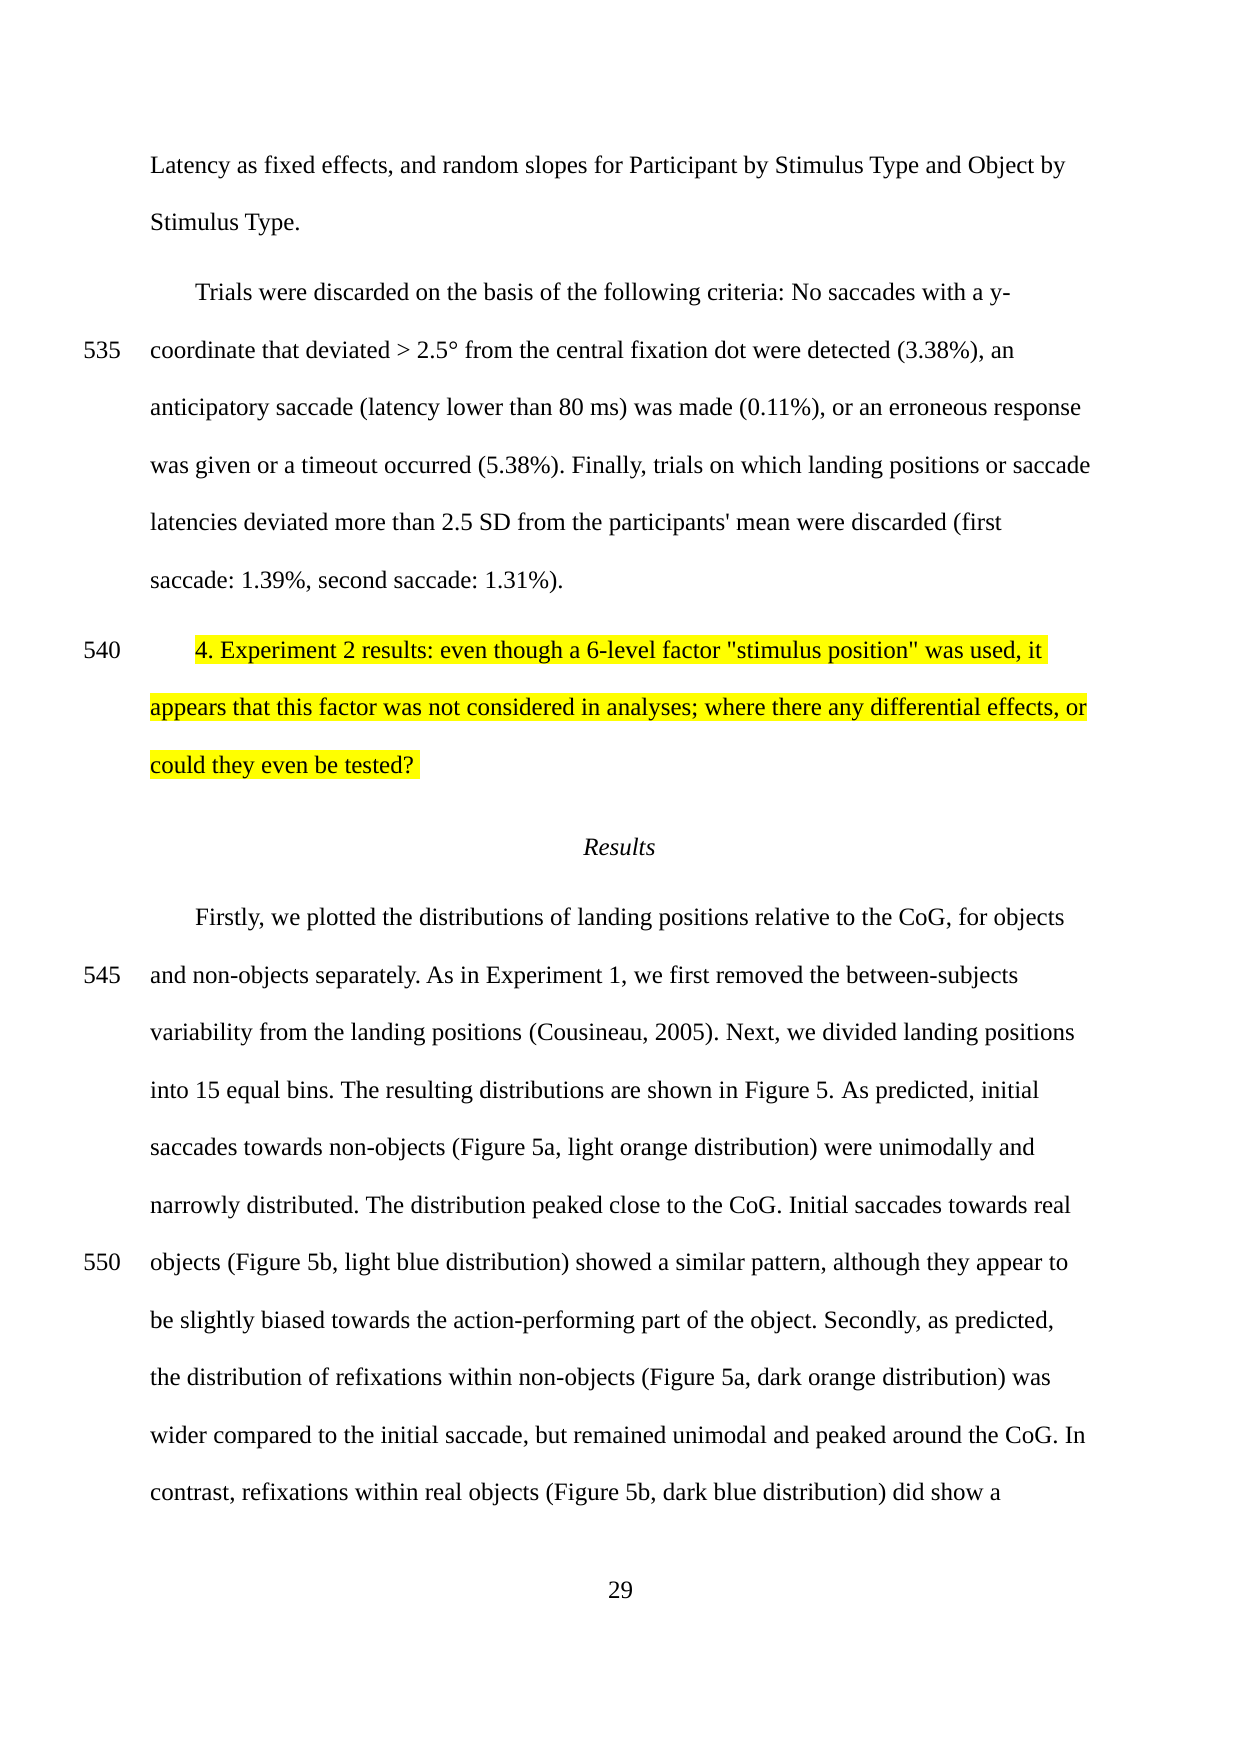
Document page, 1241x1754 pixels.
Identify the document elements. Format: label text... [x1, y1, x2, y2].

text Trials were discarded on the basis of the following criteria: No saccades with a y-coordinate that deviated > 2.5° from the central fixation dot were detected (3.38%), an anticipatory saccade (latency lower than 80 ms) was made (0.11%), or an erroneous response was given or a timeout occurred (5.38%). Finally, trials on which landing positions or saccade latencies deviated more than 2.5 SD from the participants' mean were discarded (first saccade: 1.39%, second saccade: 1.31%). [150, 277, 1091, 594]
subtitle Results [150, 832, 1091, 861]
text Firstly, we plotted the distributions of landing positions relative to the CoG, for objects and non-objects separately. As in Experiment 1, we first removed the between-subjects variability from the landing positions (Cousineau, 2005). Next, we divided landing positions into 15 equal bins. The resulting distributions are shown in Figure 5. As predicted, initial saccades towards non-objects (Figure 5a, light orange distribution) were unimodally and narrowly distributed. The distribution peaked close to the CoG. Initial saccades towards real objects (Figure 5b, light blue distribution) showed a similar pattern, although they appear to be slightly biased towards the action-performing part of the object. Secondly, as predicted, the distribution of refixations within non-objects (Figure 5a, dark orange distribution) was wider compared to the initial saccade, but remained unimodal and peaked around the CoG. In contrast, refixations within real objects (Figure 5b, dark blue distribution) did show a [150, 902, 1091, 1506]
text Latency as fixed effects, and random slopes for Participant by Stimulus Type and Object by Stimulus Type. [150, 150, 1091, 236]
text 4. Experiment 2 results: even though a 6-level factor "stimulus position" was used, it appears that this factor was not considered in analyses; where there any differential effects, or could they even be tested? [150, 635, 1091, 779]
